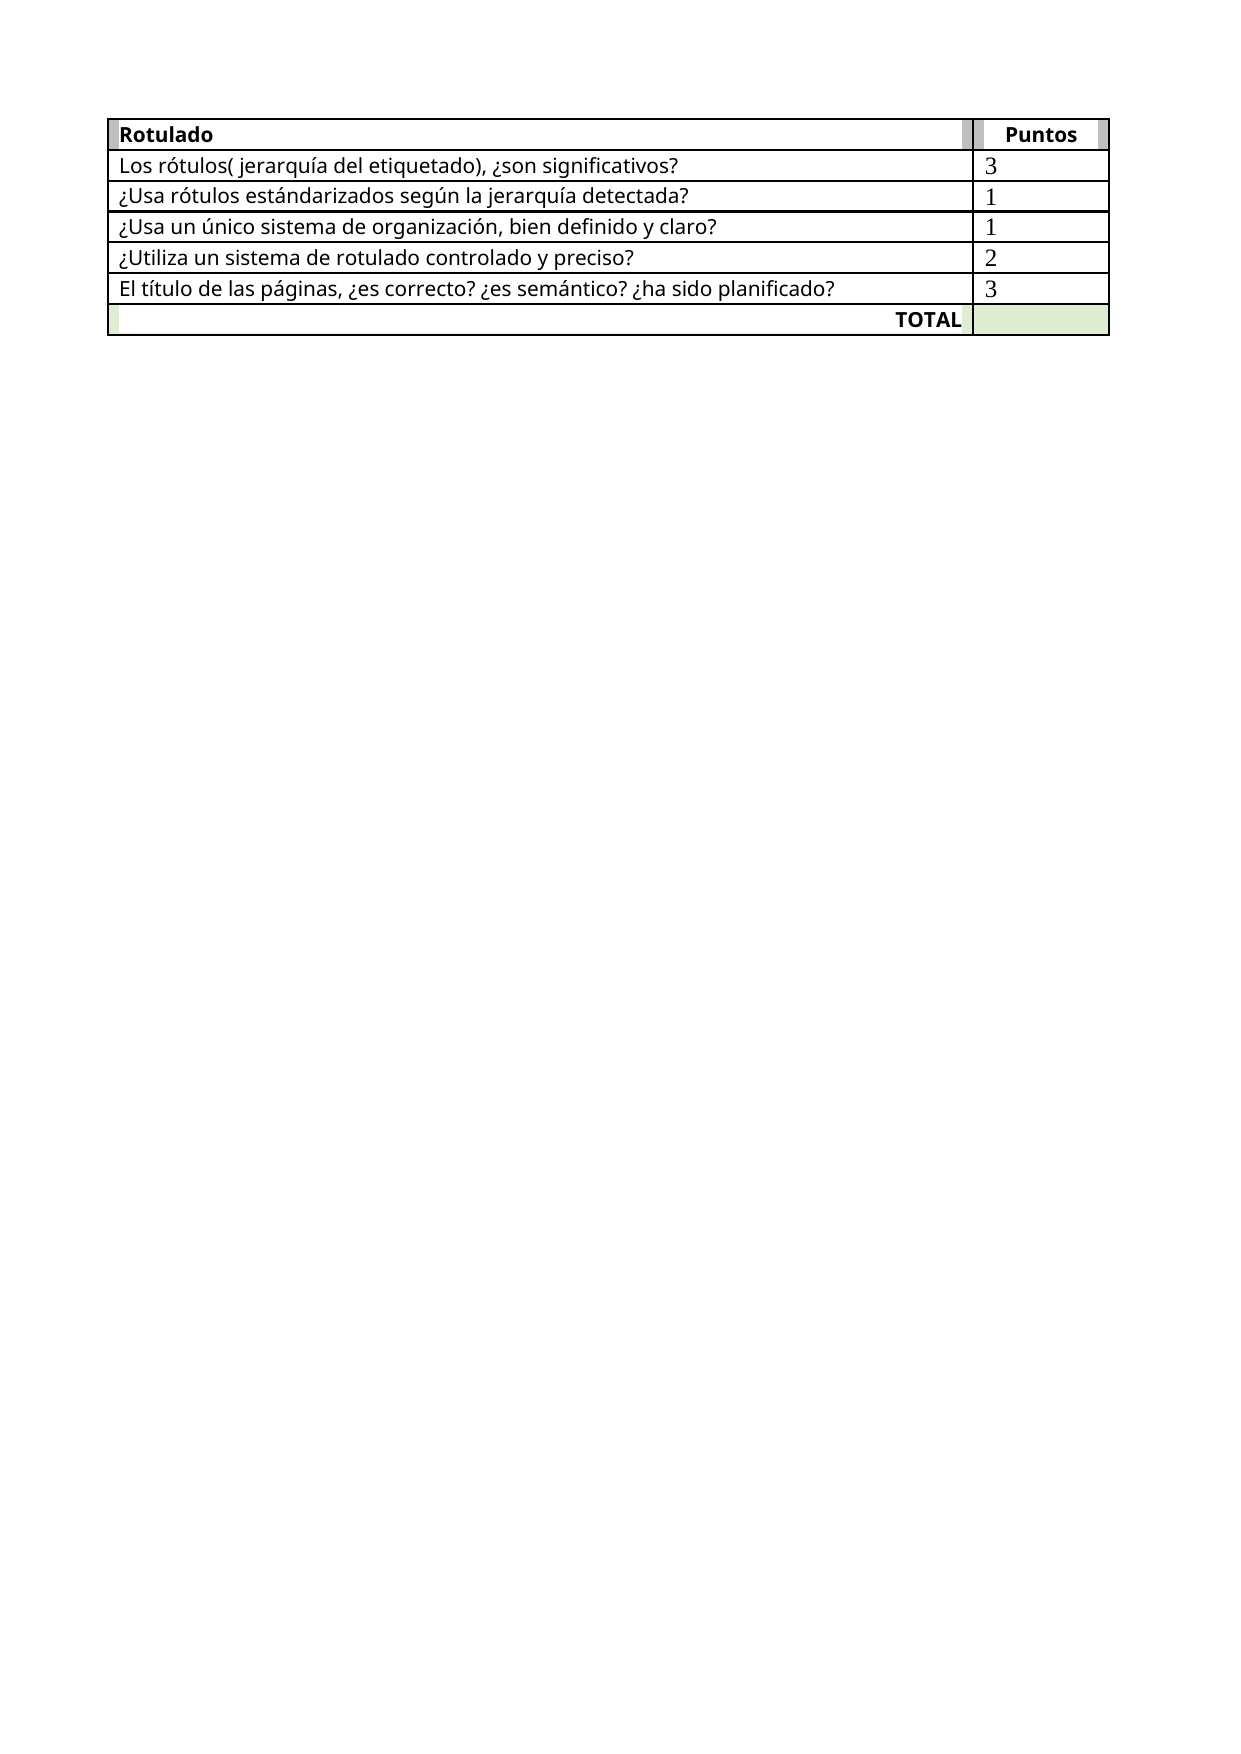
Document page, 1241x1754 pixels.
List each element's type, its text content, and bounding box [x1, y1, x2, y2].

table_cell El título de las páginas, ¿es correcto? ¿es semántico? ¿ha sido planiﬁcado? [109, 274, 972, 303]
table_header Puntos [974, 120, 984, 149]
table_cell 3 [974, 151, 1108, 179]
table_cell TOTAL [109, 305, 972, 334]
table_header Rotulado [962, 120, 972, 149]
table_cell 2 [974, 243, 1108, 272]
table_header Rotulado [109, 120, 119, 149]
table_cell 1 [974, 213, 1108, 241]
table_cell 1 [974, 182, 1108, 210]
table_header Puntos [1098, 120, 1108, 149]
table_cell 3 [974, 274, 1108, 303]
table_cell [974, 305, 1108, 334]
